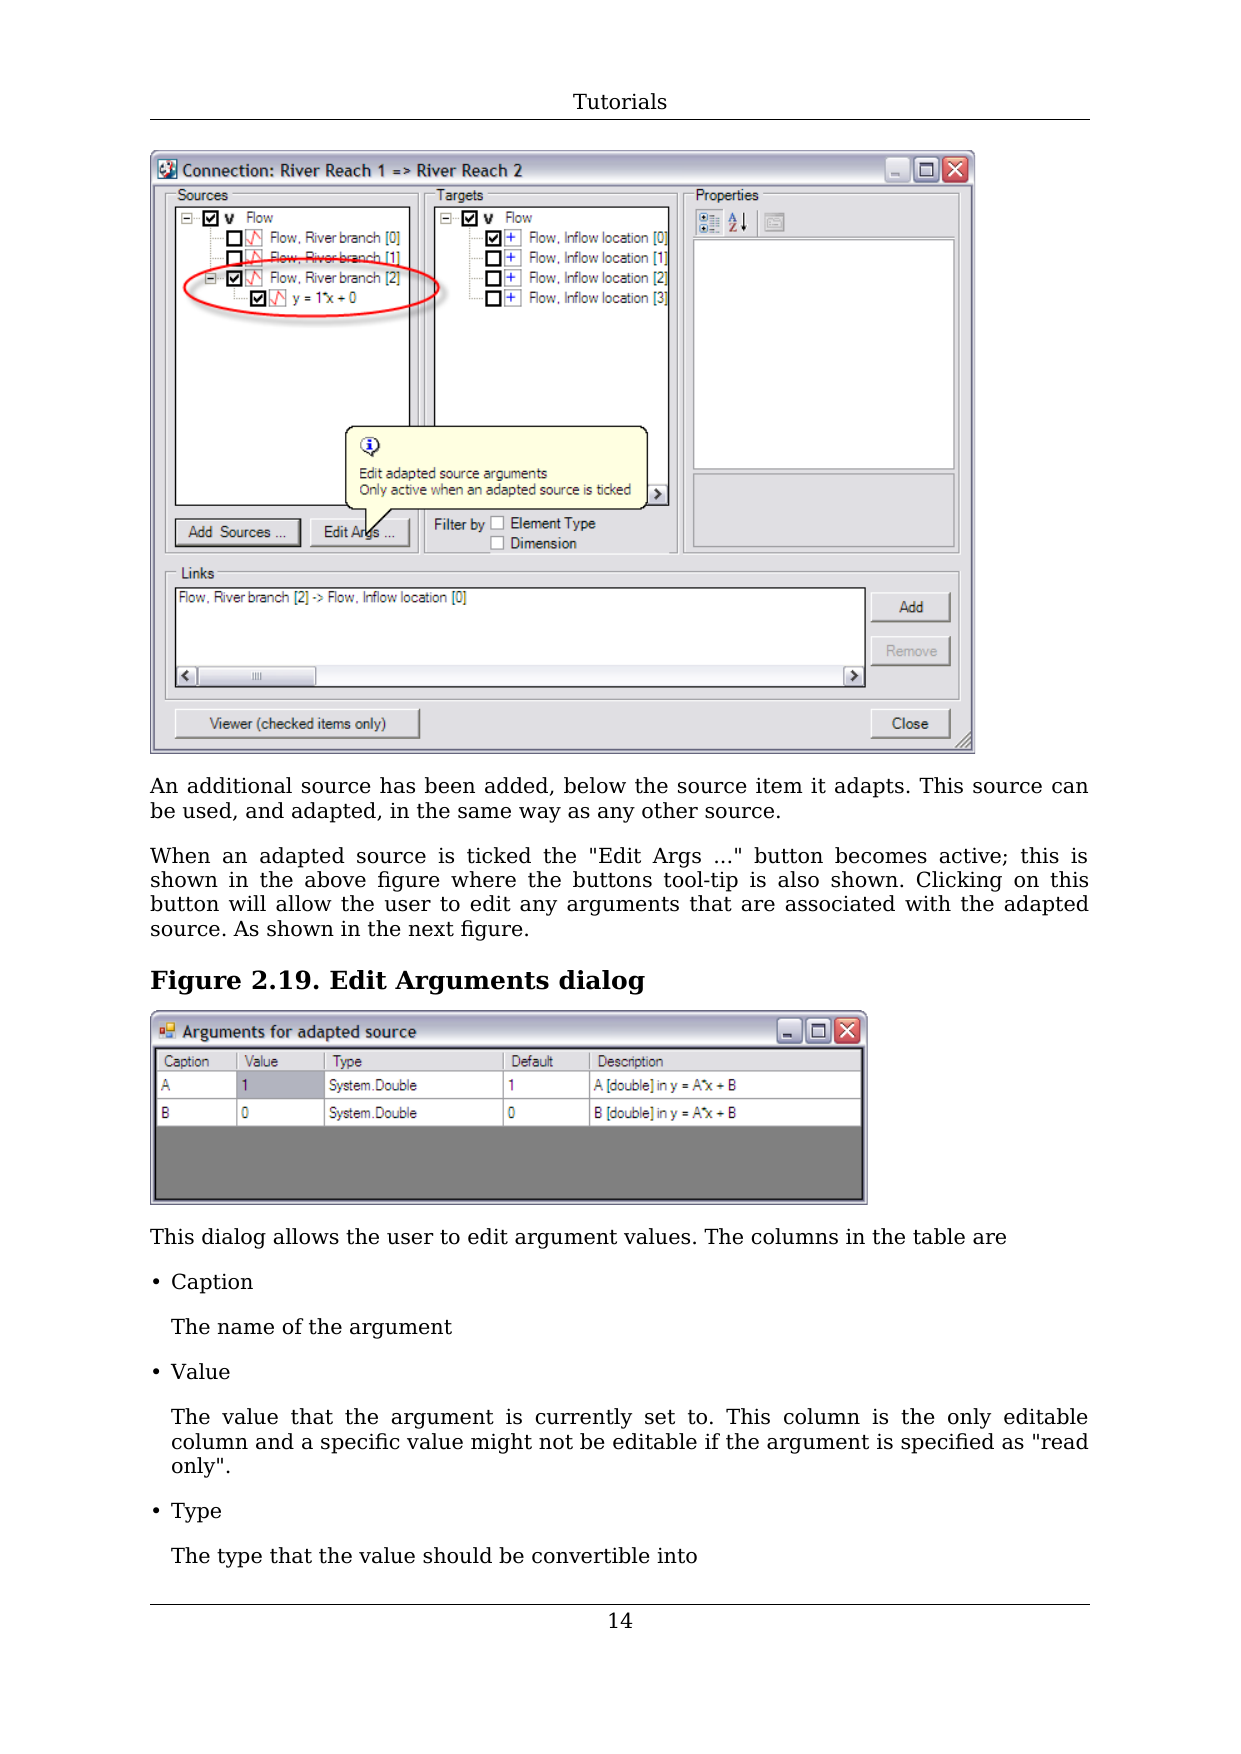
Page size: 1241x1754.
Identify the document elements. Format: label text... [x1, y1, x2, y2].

list The type that the value should be convertible into [150, 1544, 1090, 1568]
list Caption [150, 1270, 1090, 1294]
picture [150, 1010, 868, 1205]
list The value that the argument is currently set to. This column is the only editable column and a specific value might not be editable if the argument is specified as "read only". [150, 1405, 1090, 1478]
list Value [150, 1360, 1090, 1384]
text This dialog allows the user to edit argument values. The columns in the table are [150, 1225, 1090, 1249]
list The name of the argument [150, 1315, 1090, 1339]
picture [150, 150, 976, 754]
text An additional source has been added, below the source item it adapts. This source can be used, and adapted, in the same way as any other source. [150, 774, 1090, 823]
list Type [150, 1499, 1090, 1523]
text When an adapted source is ticked the "Edit Args ..." button becomes active; this is shown in the above figure where the buttons tool-tip is also shown. Clicking on this button will allow the user to edit any arguments that are associated with the adapted source. As shown in the next figure. [150, 844, 1090, 941]
text Figure 2.19. Edit Arguments dialog [150, 966, 1090, 995]
